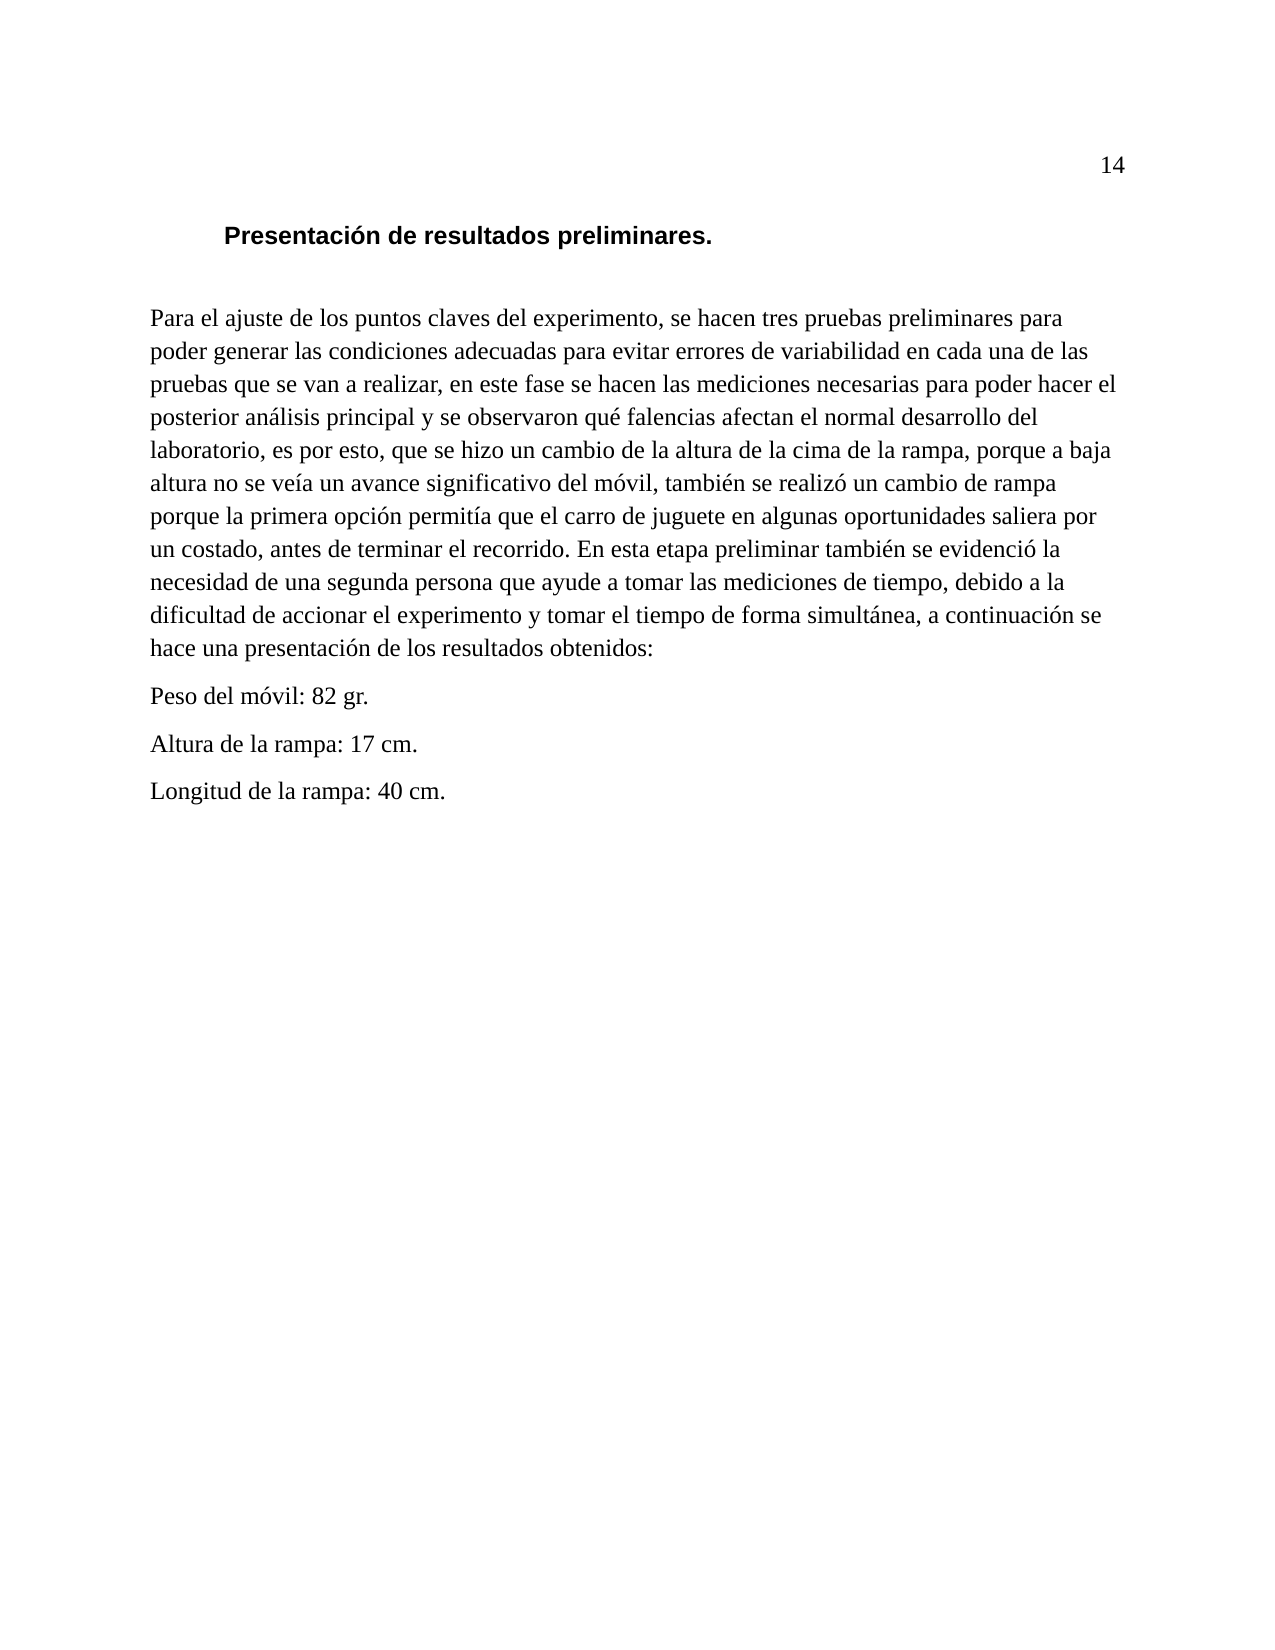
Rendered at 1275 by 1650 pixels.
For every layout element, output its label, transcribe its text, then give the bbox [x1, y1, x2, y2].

text Para el ajuste de los puntos claves del experimento, se hacen tres pruebas preliminares para poder generar las condiciones adecuadas para evitar errores de variabilidad en cada una de las pruebas que se van a realizar, en este fase se hacen las mediciones necesarias para poder hacer el posterior análisis principal y se observaron qué falencias afectan el normal desarrollo del laboratorio, es por esto, que se hizo un cambio de la altura de la cima de la rampa, porque a baja altura no se veía un avance significativo del móvil, también se realizó un cambio de rampa porque la primera opción permitía que el carro de juguete en algunas oportunidades saliera por un costado, antes de terminar el recorrido. En esta etapa preliminar también se evidenció la necesidad de una segunda persona que ayude a tomar las mediciones de tiempo, debido a la dificultad de accionar el experimento y tomar el tiempo de forma simultánea, a continuación se hace una presentación de los resultados obtenidos: [150, 303, 1125, 662]
text Altura de la rampa: 17 cm. [150, 729, 1125, 757]
text Longitud de la rampa: 40 cm. [150, 776, 1125, 805]
subtitle Presentación de resultados preliminares. [150, 221, 1125, 249]
text Peso del móvil: 82 gr. [150, 681, 1125, 710]
